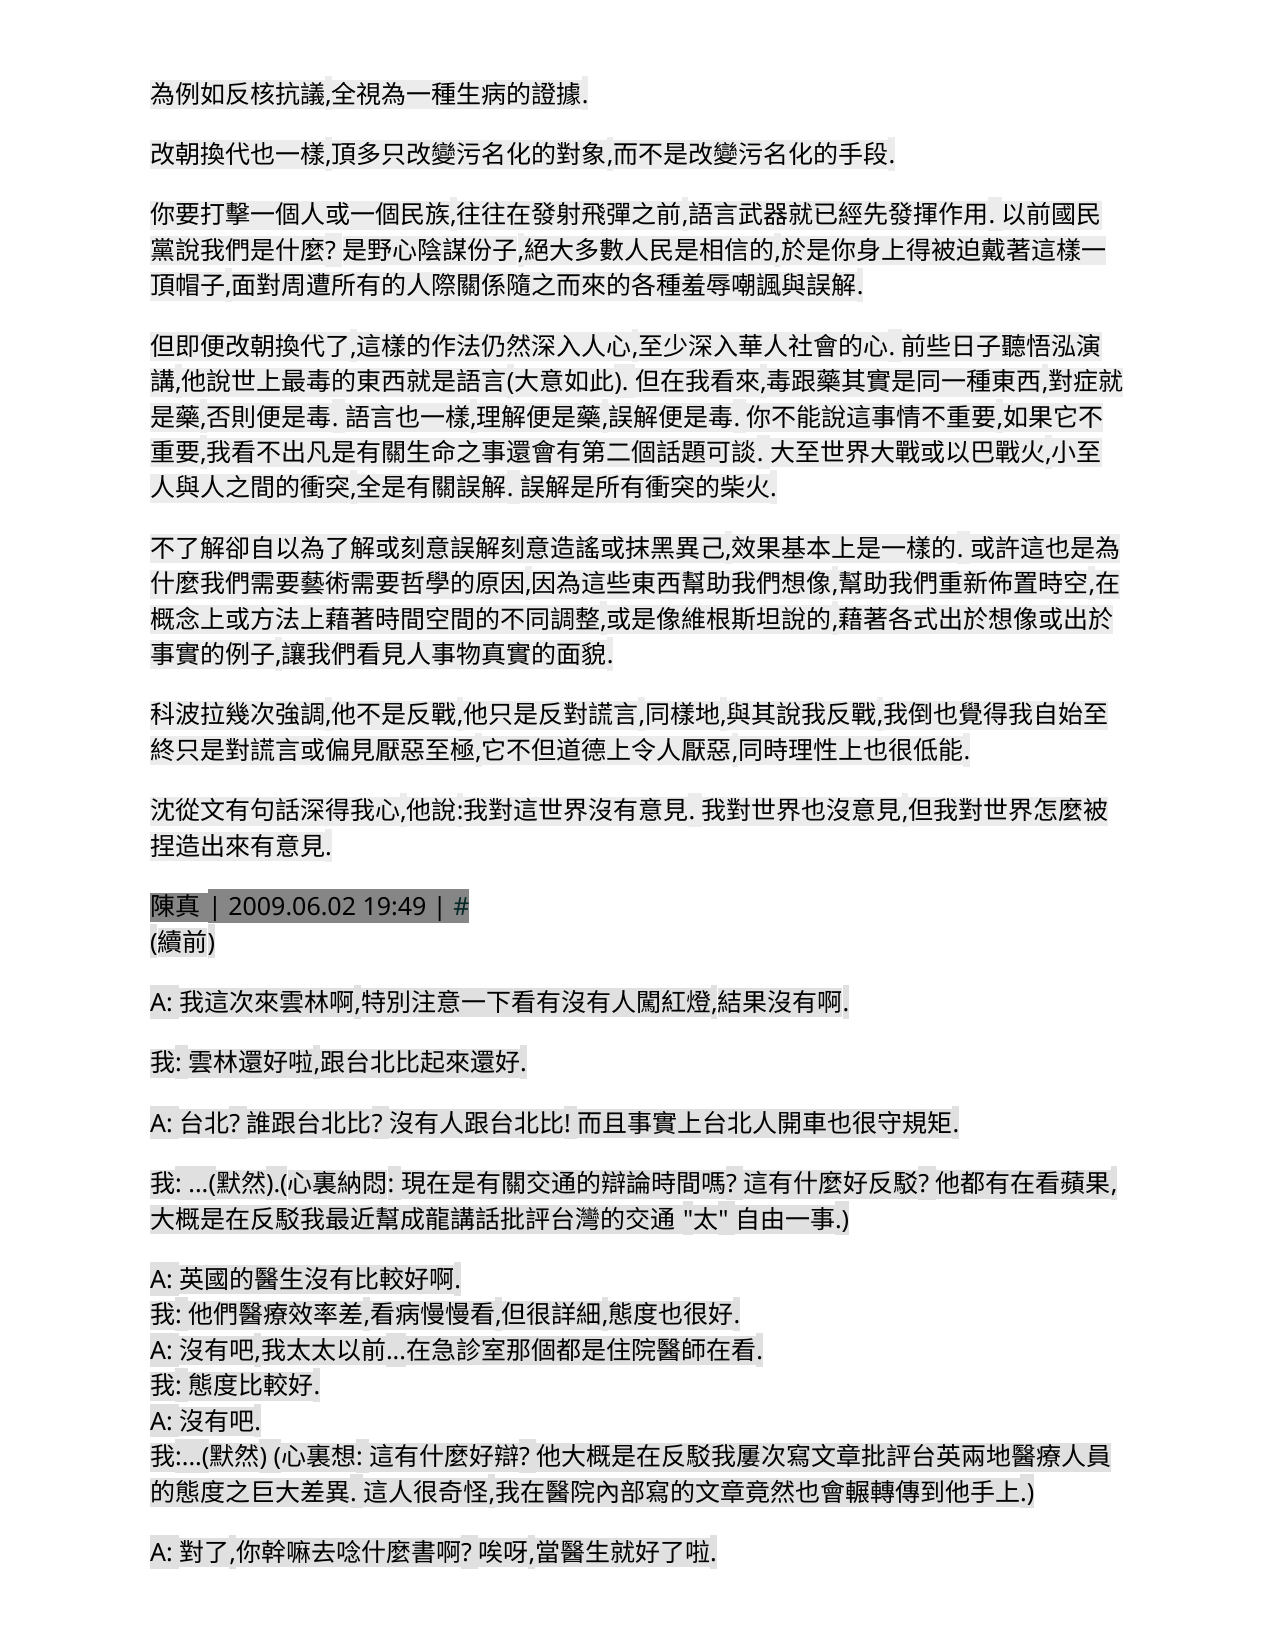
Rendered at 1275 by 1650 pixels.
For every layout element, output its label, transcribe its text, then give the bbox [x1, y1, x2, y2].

text A: 台北? 誰跟台北比? 沒有人跟台北比! 而且事實上台北人開車也很守規矩. [150, 1104, 1125, 1139]
text 你要打擊一個人或一個民族,往往在發射飛彈之前,語言武器就已經先發揮作用. 以前國民黨說我們是什麼? 是野心陰謀份子,絕大多數人民是相信的,於是你身上得被迫戴著這樣一頂帽子,面對周遭所有的人際關係隨之而來的各種羞辱嘲諷與誤解. [150, 196, 1125, 302]
text 為例如反核抗議,全視為一種生病的證據. [150, 75, 1125, 110]
text 我: 雲林還好啦,跟台北比起來還好. [150, 1044, 1125, 1079]
text (續前) [150, 923, 1125, 958]
text A: 對了,你幹嘛去唸什麼書啊? 唉呀,當醫生就好了啦. [150, 1533, 1125, 1569]
text 我: ...(默然).(心裏納悶: 現在是有關交通的辯論時間嗎? 這有什麼好反駁? 他都有在看蘋果,大概是在反駁我最近幫成龍講話批評台灣的交通 "太" 自由一事.) [150, 1164, 1125, 1235]
text A: 英國的醫生沒有比較好啊. 我: 他們醫療效率差,看病慢慢看,但很詳細,態度也很好. A: 沒有吧,我太太以前...在急診室那個都是住院醫師在看. 我: 態度比較好. A: 沒有吧. 我:...(默然) (心裏想: 這有什麼好辯? 他大概是在反駁我屢次寫文章批評台英兩地醫療人員的態度之巨大差異. 這人很奇怪,我在醫院內部寫的文章竟然也會輾轉傳到他手上.) [150, 1260, 1125, 1508]
text 改朝換代也一樣,頂多只改變污名化的對象,而不是改變污名化的手段. [150, 135, 1125, 171]
text 沈從文有句話深得我心,他說:我對這世界沒有意見. 我對世界也沒意見,但我對世界怎麼被捏造出來有意見. [150, 792, 1125, 862]
text 陳真 | 2009.06.02 19:49 | # [150, 887, 1125, 923]
text 科波拉幾次強調,他不是反戰,他只是反對謊言,同樣地,與其說我反戰,我倒也覺得我自始至終只是對謊言或偏見厭惡至極,它不但道德上令人厭惡,同時理性上也很低能. [150, 696, 1125, 767]
text A: 我這次來雲林啊,特別注意一下看有沒有人闖紅燈,結果沒有啊. [150, 983, 1125, 1019]
text 但即便改朝換代了,這樣的作法仍然深入人心,至少深入華人社會的心. 前些日子聽悟泓演講,他說世上最毒的東西就是語言(大意如此). 但在我看來,毒跟藥其實是同一種東西,對症就是藥,否則便是毒. 語言也一樣,理解便是藥,誤解便是毒. 你不能說這事情不重要,如果它不重要,我看不出凡是有關生命之事還會有第二個話題可談. 大至世界大戰或以巴戰火,小至人與人之間的衝突,全是有關誤解. 誤解是所有衝突的柴火. [150, 327, 1125, 504]
text 不了解卻自以為了解或刻意誤解刻意造謠或抹黑異己,效果基本上是一樣的. 或許這也是為什麼我們需要藝術需要哲學的原因,因為這些東西幫助我們想像,幫助我們重新佈置時空,在概念上或方法上藉著時間空間的不同調整,或是像維根斯坦說的,藉著各式出於想像或出於事實的例子,讓我們看見人事物真實的面貌. [150, 529, 1125, 671]
